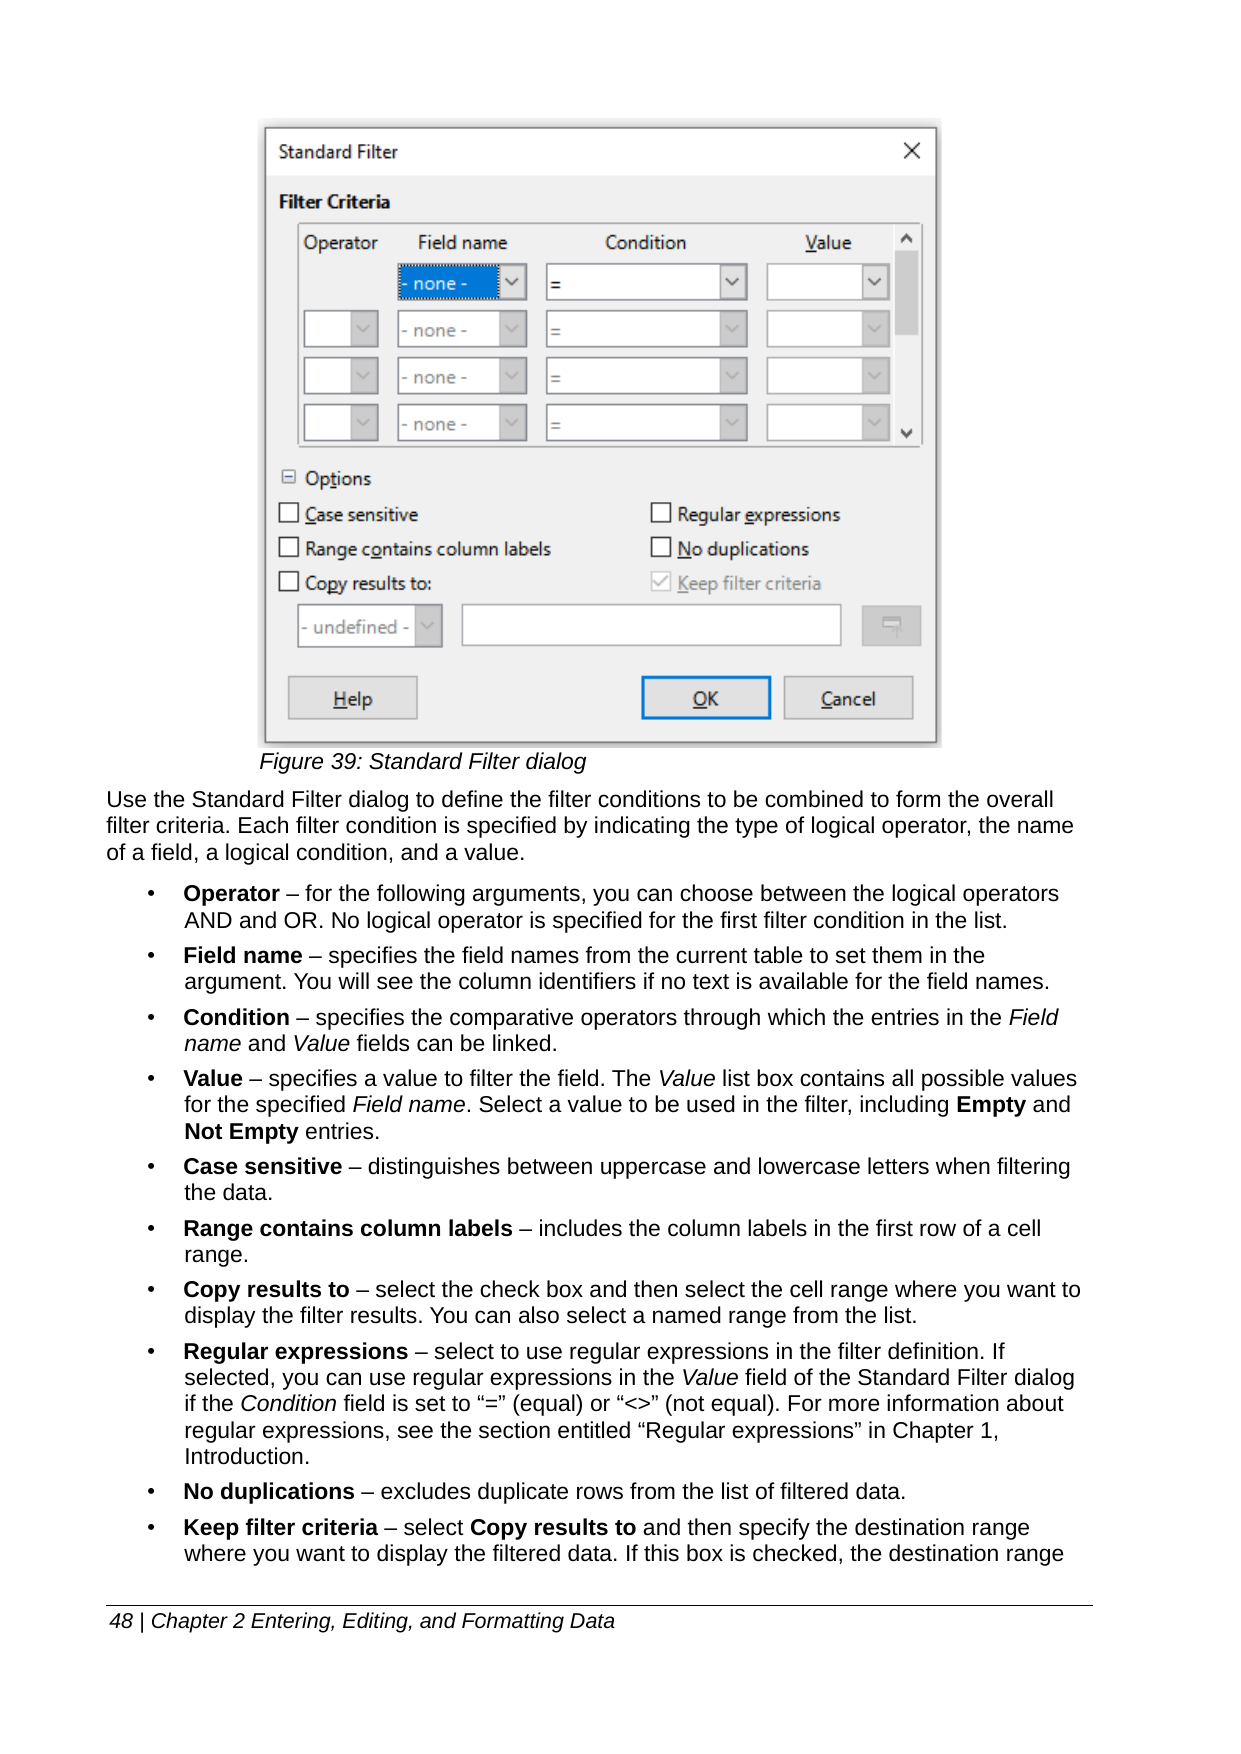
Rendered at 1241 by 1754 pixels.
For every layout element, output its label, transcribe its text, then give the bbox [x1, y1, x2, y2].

list Condition – specifies the comparative operators through which the entries in the Field name and Value fields can be linked. [144, 1001, 1093, 1056]
list No duplications – excludes duplicate rows from the list of filtered data. [144, 1475, 1093, 1505]
list Keep filter criteria – select Copy results to and then specify the destination range where you want to display the filtered data. If this box is checked, the destination range [144, 1511, 1093, 1569]
list Range contains column labels – includes the column labels in the first row of a cell range. [144, 1212, 1093, 1267]
list Case sensitive – distinguishes between uppercase and lowercase letters when filtering the data. [144, 1150, 1093, 1206]
list Field name – specifies the field names from the current table to set them in the argument. You will see the column identifiers if no text is available for the field names. [144, 939, 1093, 995]
list Operator – for the following arguments, you can choose between the logical operators AND and OR. No logical operator is specified for the first filter condition in the list. [144, 877, 1093, 933]
list Copy results to – select the check box and then select the cell range where you want to display the filter results. You can also select a named range from the list. [144, 1273, 1093, 1329]
list Use the Standard Filter dialog to define the filter conditions to be combined to form the overall filter criteria. Each filter condition is specified by indicating the type of logical operator, the name of a field, a logical condition, and a value. [106, 786, 1093, 865]
list Regular expressions – select to use regular expressions in the filter definition. If selected, you can use regular expressions in the Value field of the Standard Filter dialog if the Condition field is set to “=” (equal) or “<>” (not equal). For more information about regular expressions, see the section entitled “Regular expressions” in Chapter 1, Introduction. [144, 1335, 1093, 1469]
picture [257, 118, 942, 748]
text Figure 39: Standard Filter dialog [259, 748, 940, 774]
list Value – specifies a value to filter the field. The Value list box contains all possible values for the specified Field name. Select a value to be used in the filter, including Empty and Not Empty entries. [144, 1062, 1093, 1144]
